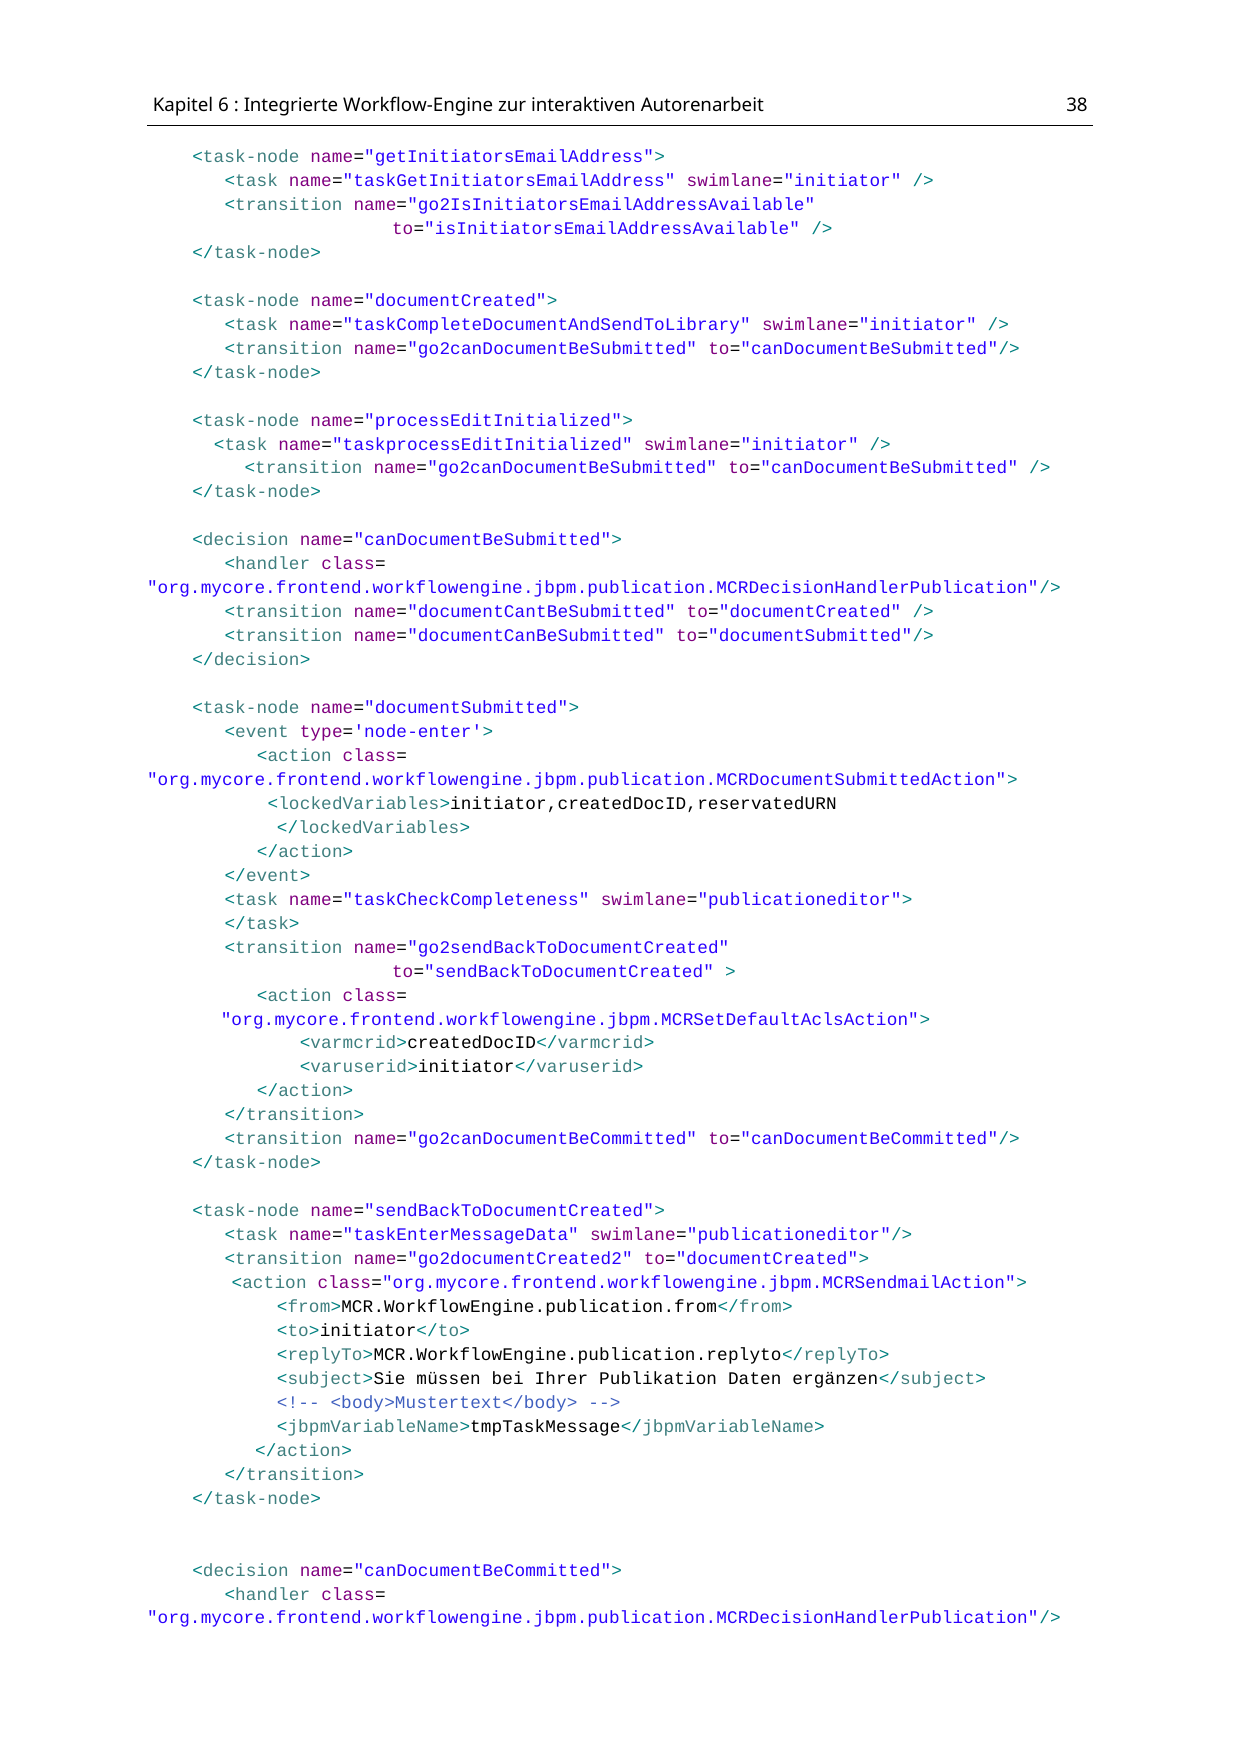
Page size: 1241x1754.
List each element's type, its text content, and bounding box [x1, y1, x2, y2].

text <task-node name="processEditInitialized"> [171, 411, 1069, 431]
text <task name="taskGetInitiatorsEmailAddress" swimlane="initiator" /> [171, 172, 1069, 192]
text <task-node name="documentSubmitted"> [171, 699, 1069, 719]
text <task-node name="sendBackToDocumentCreated"> [171, 1202, 1069, 1222]
text <event type='node-enter'> [171, 723, 1069, 743]
text <transition name="go2canDocumentBeSubmitted" to="canDocumentBeSubmitted"/> [171, 339, 1069, 359]
text </action> [171, 842, 1069, 862]
text <transition name="go2canDocumentBeSubmitted" to="canDocumentBeSubmitted" /> [171, 459, 1069, 479]
text </action> [171, 1082, 1069, 1102]
text </lockedVariables> [171, 818, 1069, 838]
text <transition name="go2sendBackToDocumentCreated" [171, 938, 1069, 958]
text <varuserid>initiator</varuserid> [171, 1058, 1069, 1078]
text </decision> [171, 651, 1069, 671]
text <decision name="canDocumentBeSubmitted"> [171, 531, 1069, 551]
text <lockedVariables>initiator,createdDocID,reservatedURN [171, 794, 1069, 814]
text <from>MCR.WorkflowEngine.publication.from</from> [171, 1298, 1069, 1318]
text <handler class= [171, 1585, 1069, 1605]
text <action class= [171, 986, 1069, 1006]
text <task name="taskCompleteDocumentAndSendToLibrary" swimlane="initiator" /> [171, 315, 1069, 335]
text <handler class= [171, 555, 1069, 575]
text <task-node name="documentCreated"> [171, 291, 1069, 311]
text <to>initiator</to> [171, 1322, 1069, 1342]
text </transition> [171, 1106, 1069, 1126]
text <decision name="canDocumentBeCommitted"> [171, 1561, 1069, 1581]
text "org.mycore.frontend.workflowengine.jbpm.publication.MCRDecisionHandlerPublication"/> [147, 1609, 1069, 1629]
text <transition name="documentCantBeSubmitted" to="documentCreated" /> [171, 603, 1069, 623]
text <task name="taskEnterMessageData" swimlane="publicationeditor"/> [171, 1226, 1069, 1246]
text <transition name="go2IsInitiatorsEmailAddressAvailable" [171, 196, 1069, 216]
text </task-node> [171, 243, 1069, 263]
text </task> [171, 914, 1069, 934]
text <jbpmVariableName>tmpTaskMessage</jbpmVariableName> [171, 1417, 1069, 1437]
text <transition name="documentCanBeSubmitted" to="documentSubmitted"/> [171, 627, 1069, 647]
text <action class="org.mycore.frontend.workflowengine.jbpm.MCRSendmailAction"> [147, 1274, 1069, 1294]
text "org.mycore.frontend.workflowengine.jbpm.MCRSetDefaultAclsAction"> [147, 1010, 1069, 1030]
text <transition name="go2documentCreated2" to="documentCreated"> [171, 1250, 1069, 1270]
text "org.mycore.frontend.workflowengine.jbpm.publication.MCRDecisionHandlerPublication"/> [147, 579, 1069, 599]
text </task-node> [171, 1489, 1069, 1509]
text <transition name="go2canDocumentBeCommitted" to="canDocumentBeCommitted"/> [171, 1130, 1069, 1150]
text </transition> [171, 1465, 1069, 1485]
text </task-node> [171, 483, 1069, 503]
text </task-node> [171, 363, 1069, 383]
text to="isInitiatorsEmailAddressAvailable" /> [171, 219, 1069, 239]
text </event> [171, 866, 1069, 886]
text <varmcrid>createdDocID</varmcrid> [171, 1034, 1069, 1054]
text to="sendBackToDocumentCreated" > [171, 962, 1069, 982]
text <task-node name="getInitiatorsEmailAddress"> [171, 148, 1069, 168]
text "org.mycore.frontend.workflowengine.jbpm.publication.MCRDocumentSubmittedAction"> [147, 771, 1069, 791]
text <task name="taskprocessEditInitialized" swimlane="initiator" /> [171, 435, 1069, 455]
text <task name="taskCheckCompleteness" swimlane="publicationeditor"> [171, 890, 1069, 910]
text <replyTo>MCR.WorkflowEngine.publication.replyto</replyTo> [171, 1346, 1069, 1366]
text <!-- <body>Mustertext</body> --> [171, 1393, 1069, 1413]
text </task-node> [171, 1154, 1069, 1174]
text </action> [171, 1441, 1069, 1461]
text <action class= [171, 747, 1069, 767]
text <subject>Sie müssen bei Ihrer Publikation Daten ergänzen</subject> [171, 1369, 1069, 1389]
